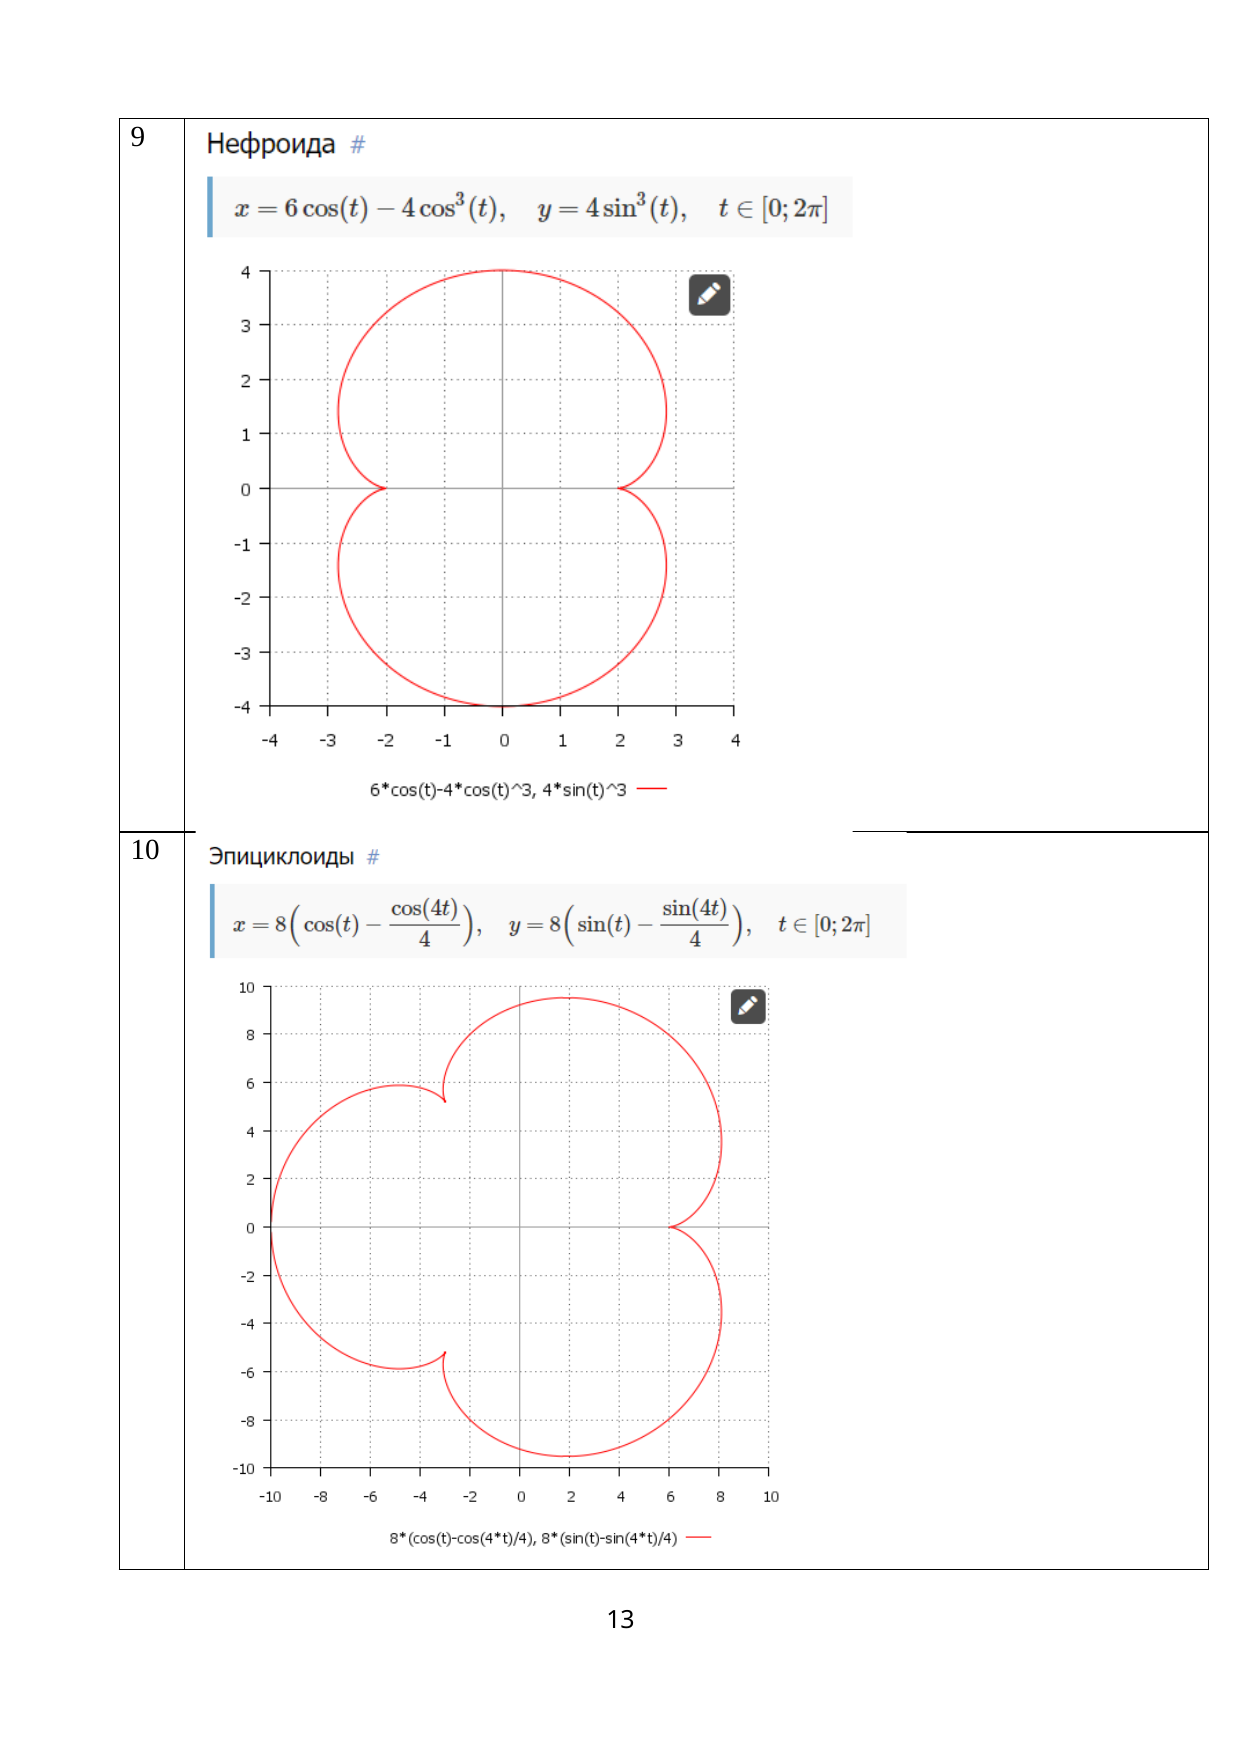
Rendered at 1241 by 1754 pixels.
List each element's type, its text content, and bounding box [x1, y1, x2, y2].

table_cell [185, 119, 195, 831]
table_cell 9 [120, 119, 184, 831]
table_cell 10 [120, 833, 184, 1569]
picture [195, 119, 907, 1569]
table_cell [185, 833, 195, 1569]
table_cell [853, 119, 1208, 831]
table_cell [907, 833, 1208, 1569]
